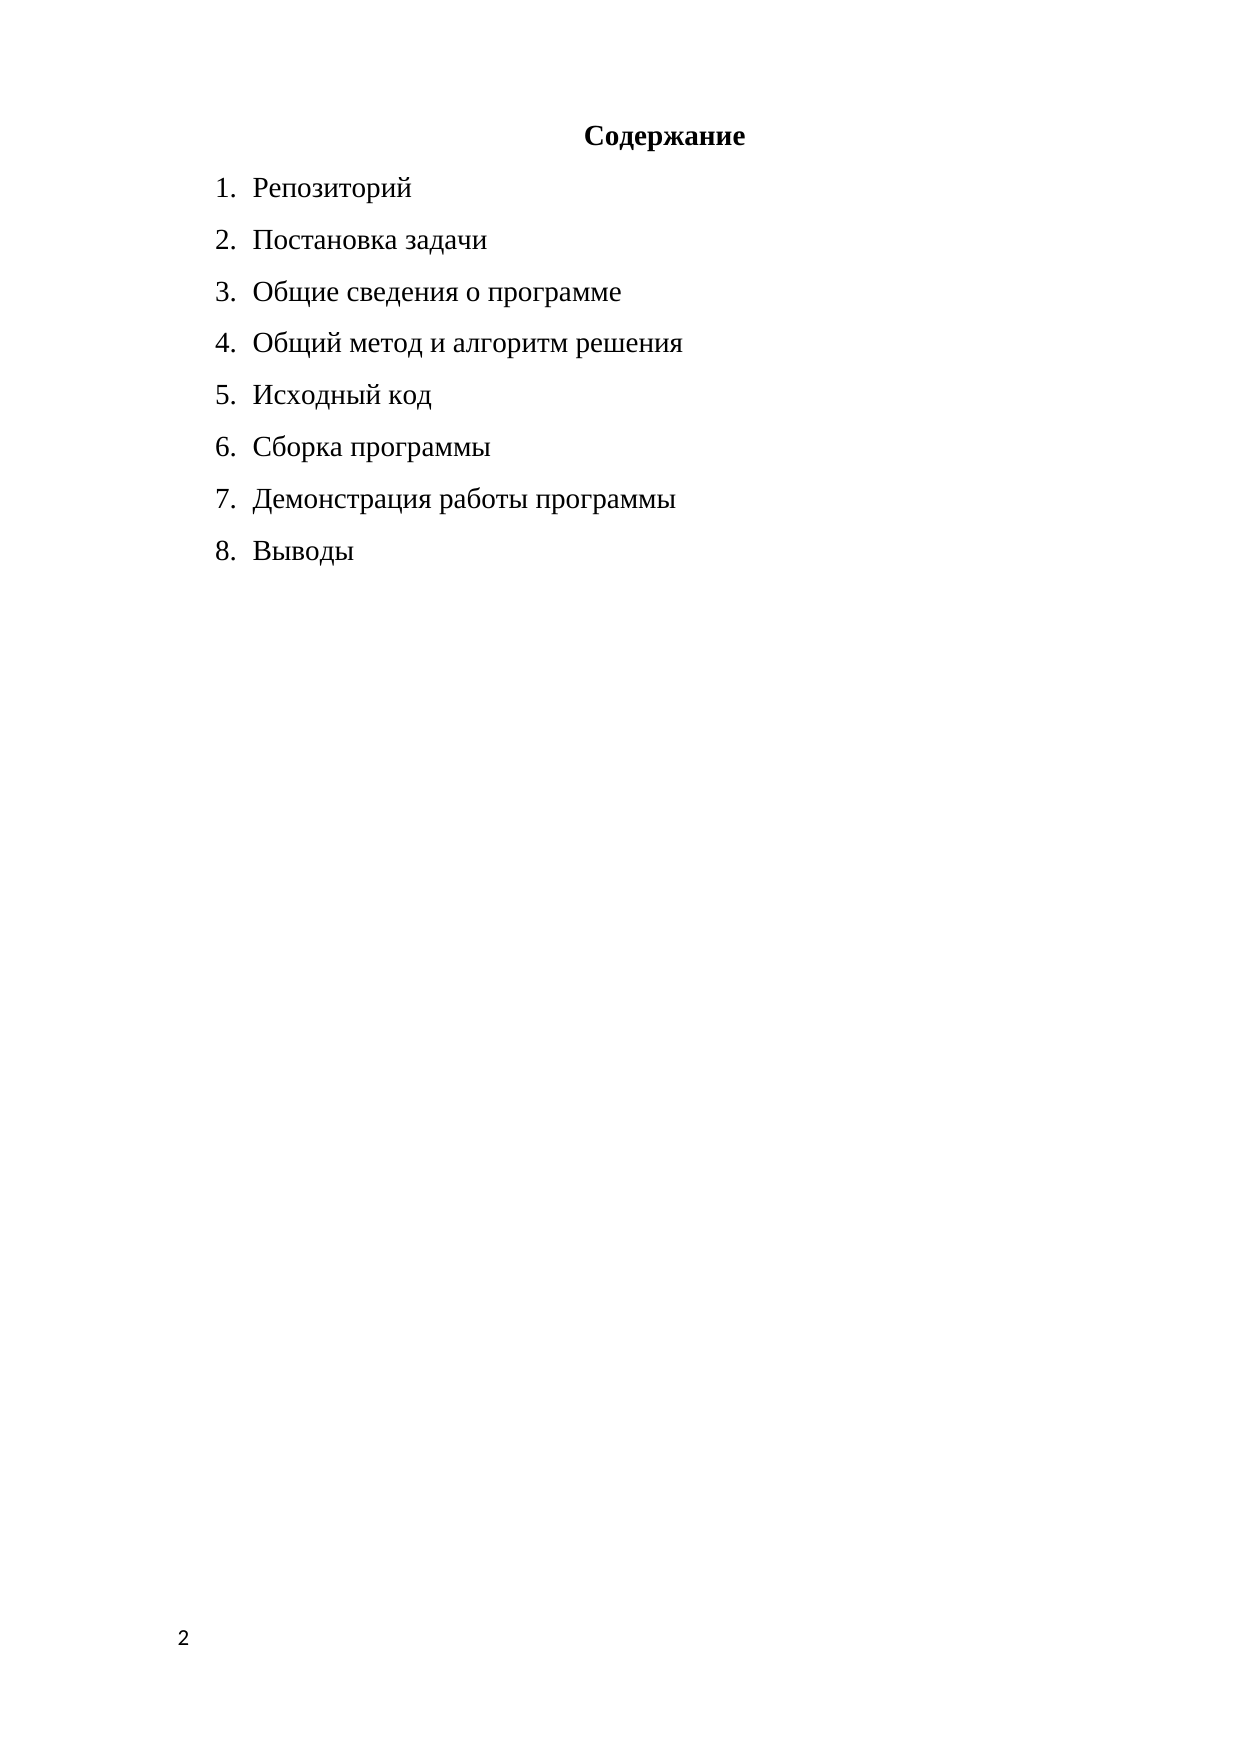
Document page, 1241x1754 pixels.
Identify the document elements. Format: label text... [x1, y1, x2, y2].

list Выводы [215, 533, 1152, 567]
list Сборка программы [215, 429, 1152, 463]
list Постановка задачи [215, 222, 1152, 255]
list Общий метод и алгоритм решения [215, 326, 1152, 359]
text Содержание [177, 118, 1152, 152]
list Исходный код [215, 377, 1152, 411]
list Репозиторий [215, 170, 1152, 203]
list Общие сведения о программе [215, 274, 1152, 307]
list Демонстрация работы программы [215, 481, 1152, 515]
